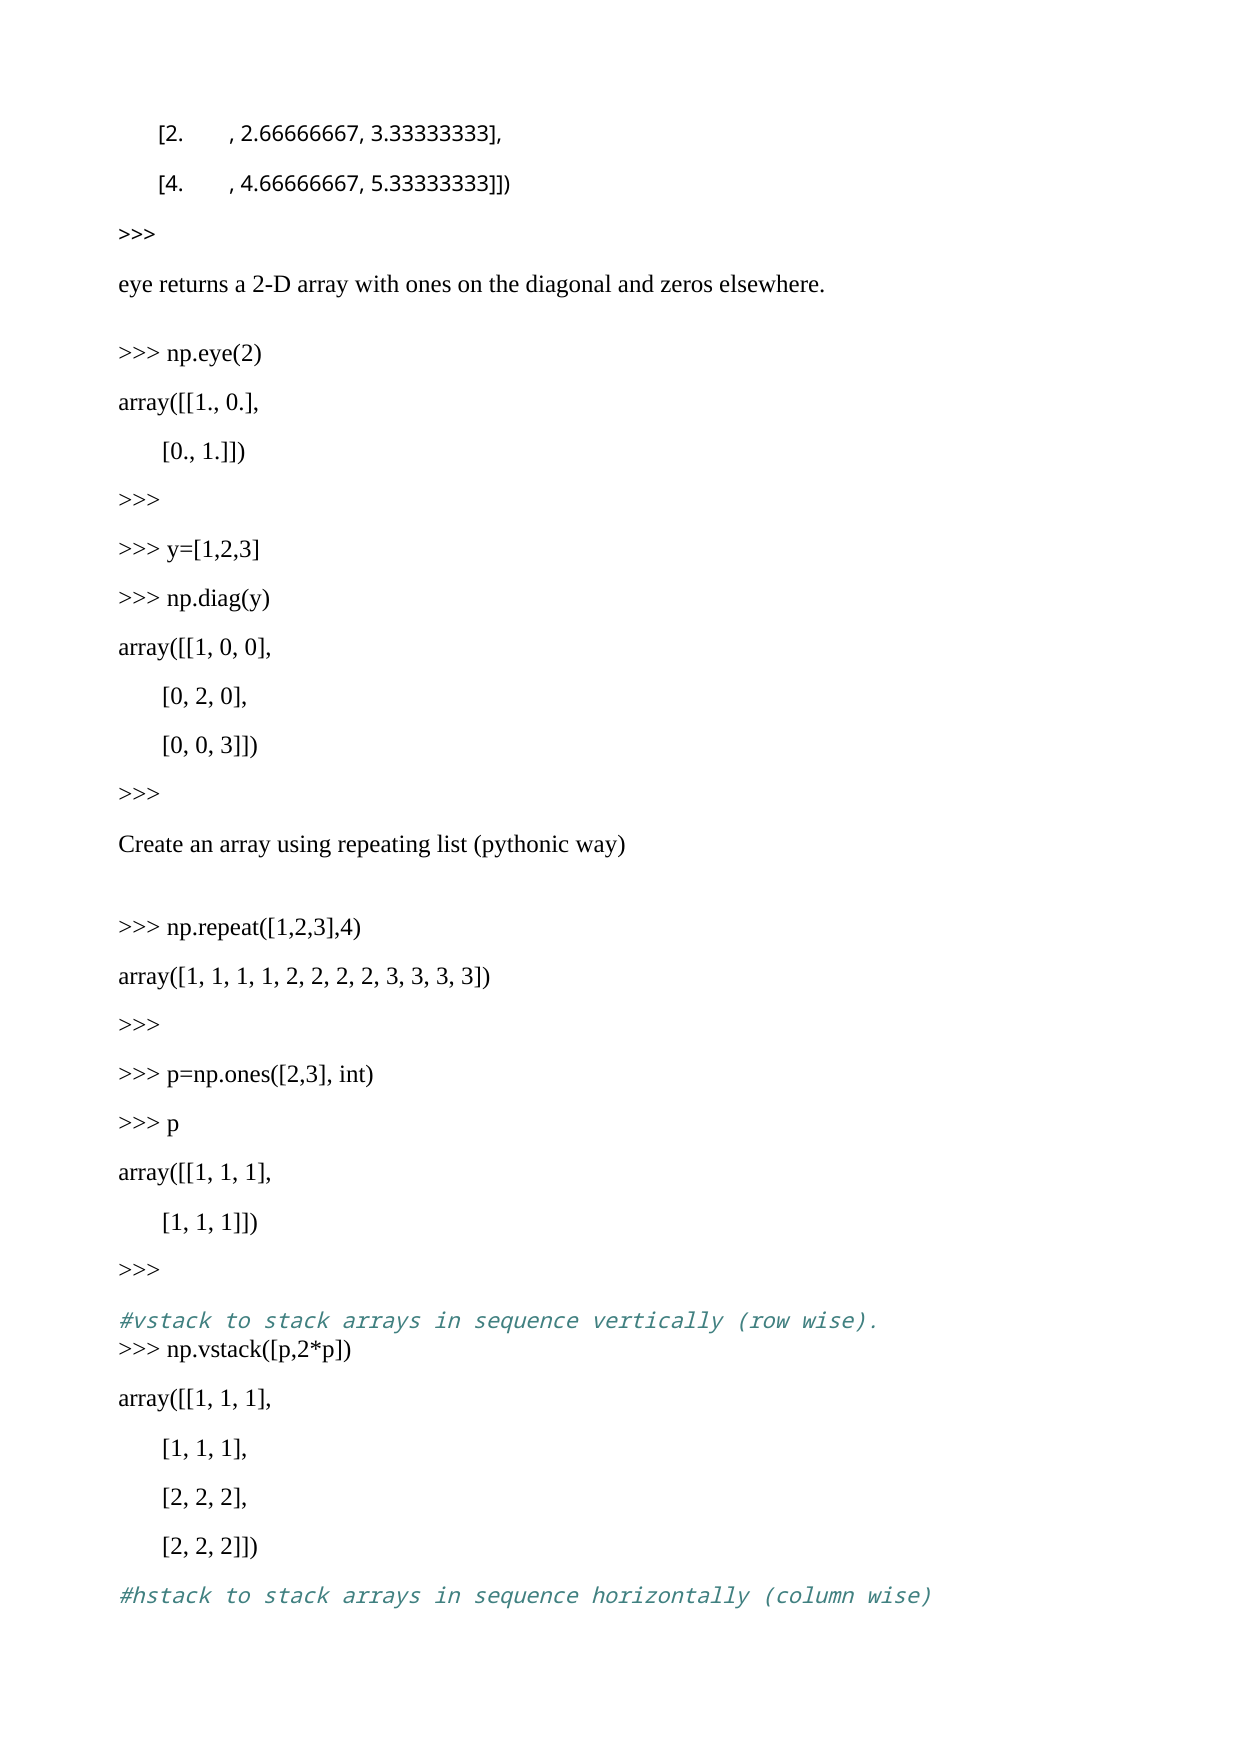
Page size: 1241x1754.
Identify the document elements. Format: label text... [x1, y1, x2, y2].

text [4. , 4.66666667, 5.33333333]]) [118, 168, 1122, 198]
text >>> np.vstack([p,2*p]) [118, 1334, 1122, 1363]
text >>> [118, 1256, 1122, 1284]
text >>> np.diag(y) [118, 583, 1122, 612]
text >>> [118, 1010, 1122, 1039]
text #vstack to stack arrays in sequence vertically (row wise). [118, 1305, 1122, 1334]
text array([1, 1, 1, 1, 2, 2, 2, 2, 3, 3, 3, 3]) [118, 961, 1122, 990]
text eye returns a 2-D array with ones on the diagonal and zeros elsewhere. [118, 269, 1122, 298]
text >>> p=np.ones([2,3], int) [118, 1059, 1122, 1088]
text array([[1, 0, 0], [118, 632, 1122, 661]
text array([[1, 1, 1], [118, 1157, 1122, 1186]
text [0, 2, 0], [118, 681, 1122, 710]
text array([[1., 0.], [118, 387, 1122, 416]
text [2. , 2.66666667, 3.33333333], [118, 118, 1122, 148]
text [2, 2, 2]]) [118, 1531, 1122, 1559]
text >>> [118, 219, 1122, 248]
text >>> [118, 485, 1122, 514]
text >>> p [118, 1108, 1122, 1137]
text >>> y=[1,2,3] [118, 534, 1122, 563]
text >>> np.repeat([1,2,3],4) [118, 912, 1122, 941]
text array([[1, 1, 1], [118, 1383, 1122, 1412]
text Create an array using repeating list (pythonic way) [118, 829, 1122, 857]
text >>> [118, 779, 1122, 808]
text [0, 0, 3]]) [118, 731, 1122, 759]
text [1, 1, 1]]) [118, 1207, 1122, 1235]
text [1, 1, 1], [118, 1433, 1122, 1461]
text #hstack to stack arrays in sequence horizontally (column wise) [118, 1580, 1122, 1609]
text >>> np.eye(2) [118, 338, 1122, 367]
text [2, 2, 2], [118, 1482, 1122, 1510]
text [0., 1.]]) [118, 436, 1122, 465]
